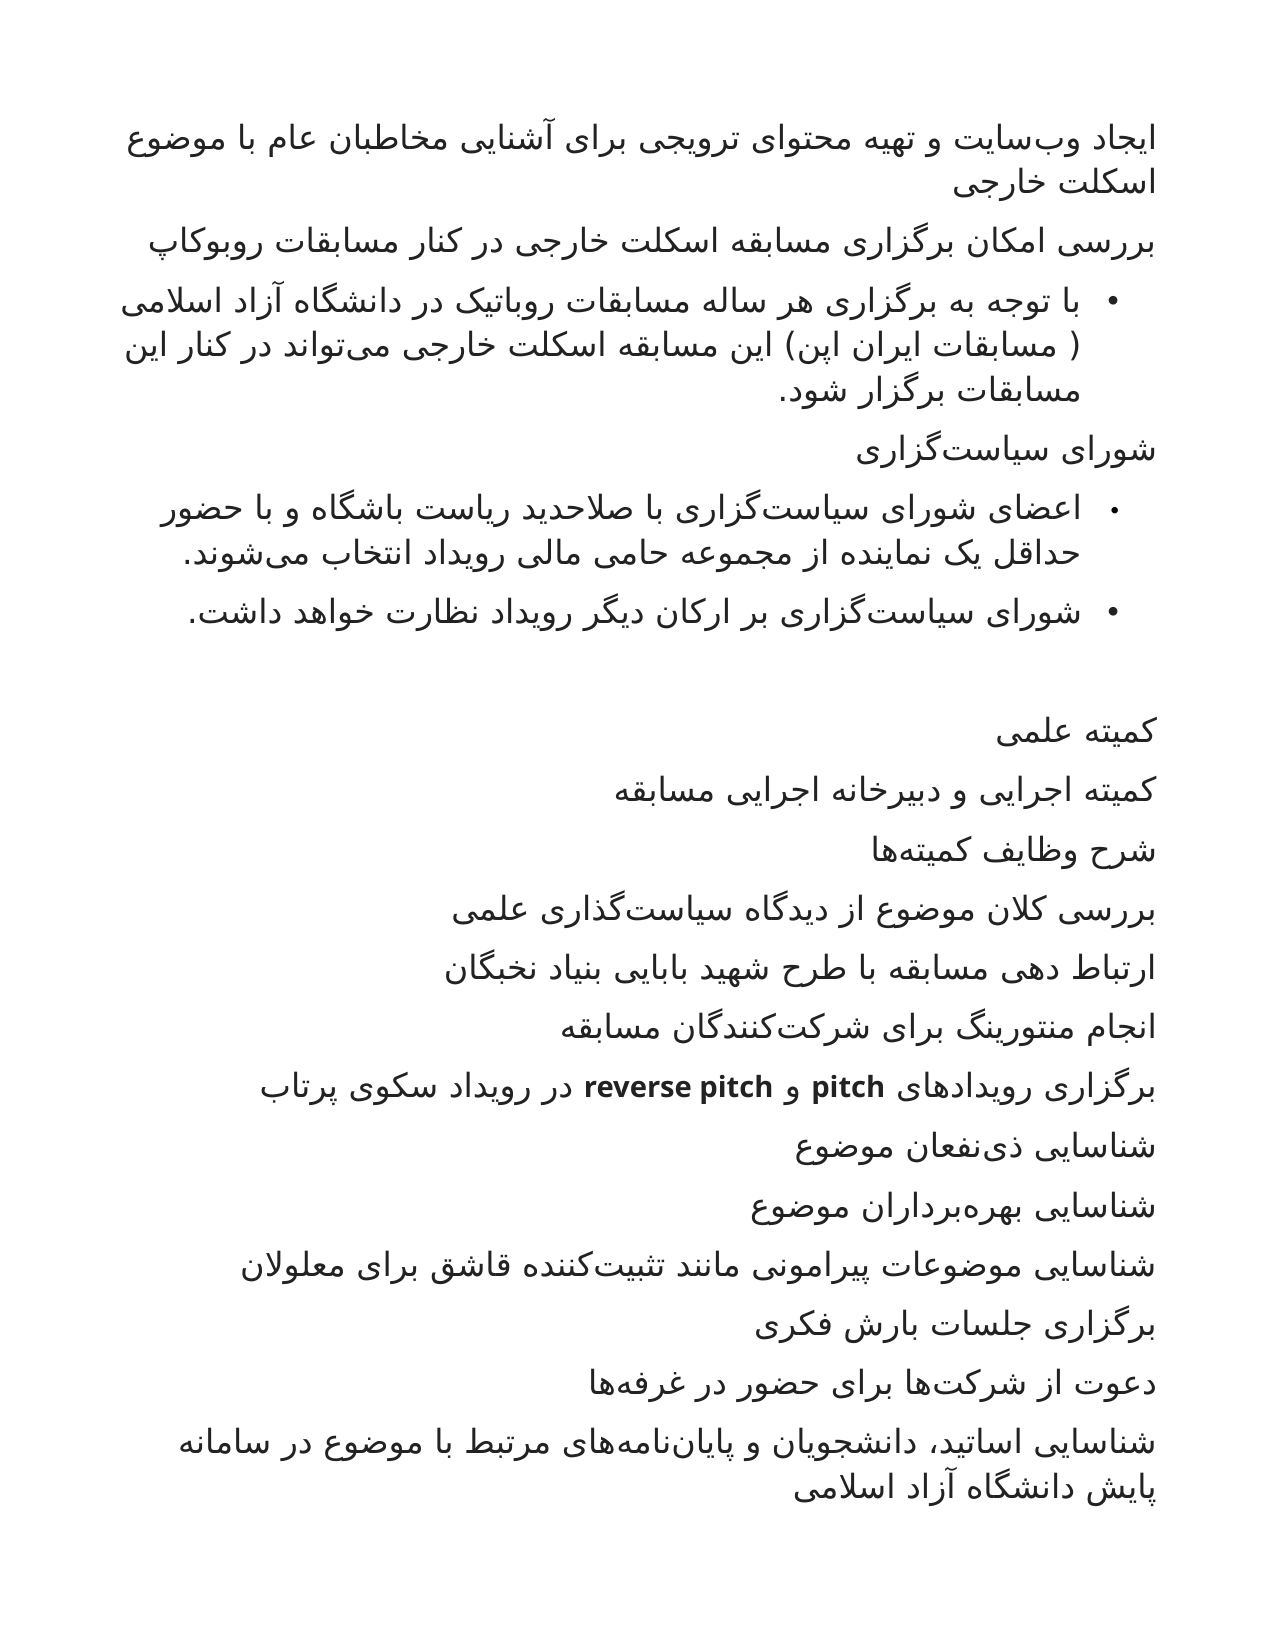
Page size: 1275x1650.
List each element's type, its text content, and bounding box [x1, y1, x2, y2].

text شناسایی ذی‌نفعان موضوع [118, 1127, 1157, 1166]
text بررسی کلان موضوع از دیدگاه سیاست‌گذاری علمی [118, 889, 1157, 928]
text کمیته علمی [118, 712, 1157, 751]
text دعوت از شرکت‌ها برای حضور در غرفه‌ها [118, 1363, 1157, 1402]
list شورای سیاست‌گزاری بر ارکان دیگر رویداد نظارت خواهد داشت. [118, 592, 1119, 631]
list اعضای شورای سیاست‌گزاری با صلاحدید ریاست باشگاه و با حضور حداقل یک نماینده از مجموعه حامی مالی رویداد انتخاب می‌شوند. [118, 488, 1119, 572]
text شناسایی بهره‌برداران موضوع [118, 1186, 1157, 1225]
text ایجاد وب‌سایت و تهیه محتوای ترویجی برای آشنایی مخاطبان عام با موضوع اسکلت خارجی [118, 118, 1157, 202]
text برگزاری جلسات بارش فکری [118, 1304, 1157, 1343]
list با توجه به برگزاری هر ساله مسابقات روباتیک در دانشگاه آزاد اسلامی ( مسابقات ایران اپن) این مسابقه اسکلت خارجی می‌تواند در کنار این مسابقات برگزار شود. [118, 281, 1119, 409]
text شورای سیاست‌گزاری [118, 429, 1157, 468]
text شناسایی موضوعات پیرامونی مانند تثبیت‌کننده قاشق برای معلولان [118, 1245, 1157, 1284]
text انجام منتورینگ برای شرکت‌کنندگان مسابقه [118, 1007, 1157, 1046]
text برگزاری رویدادهای pitch و reverse pitch در رویداد سکوی پرتاب [118, 1067, 1157, 1106]
text کمیته اجرایی و دبیرخانه اجرایی مسابقه [118, 771, 1157, 810]
text بررسی امکان برگزاری مسابقه اسکلت خارجی در کنار مسابقات روبوکاپ [118, 222, 1157, 261]
text شناسایی اساتید، دانشجویان و پایان‌نامه‌های مرتبط با موضوع در سامانه پایش دانشگاه آزاد اسلامی [118, 1423, 1157, 1506]
text ارتباط دهی مسابقه با طرح شهید بابایی بنیاد نخبگان [118, 948, 1157, 987]
text شرح وظایف کمیته‌ها [118, 830, 1157, 869]
